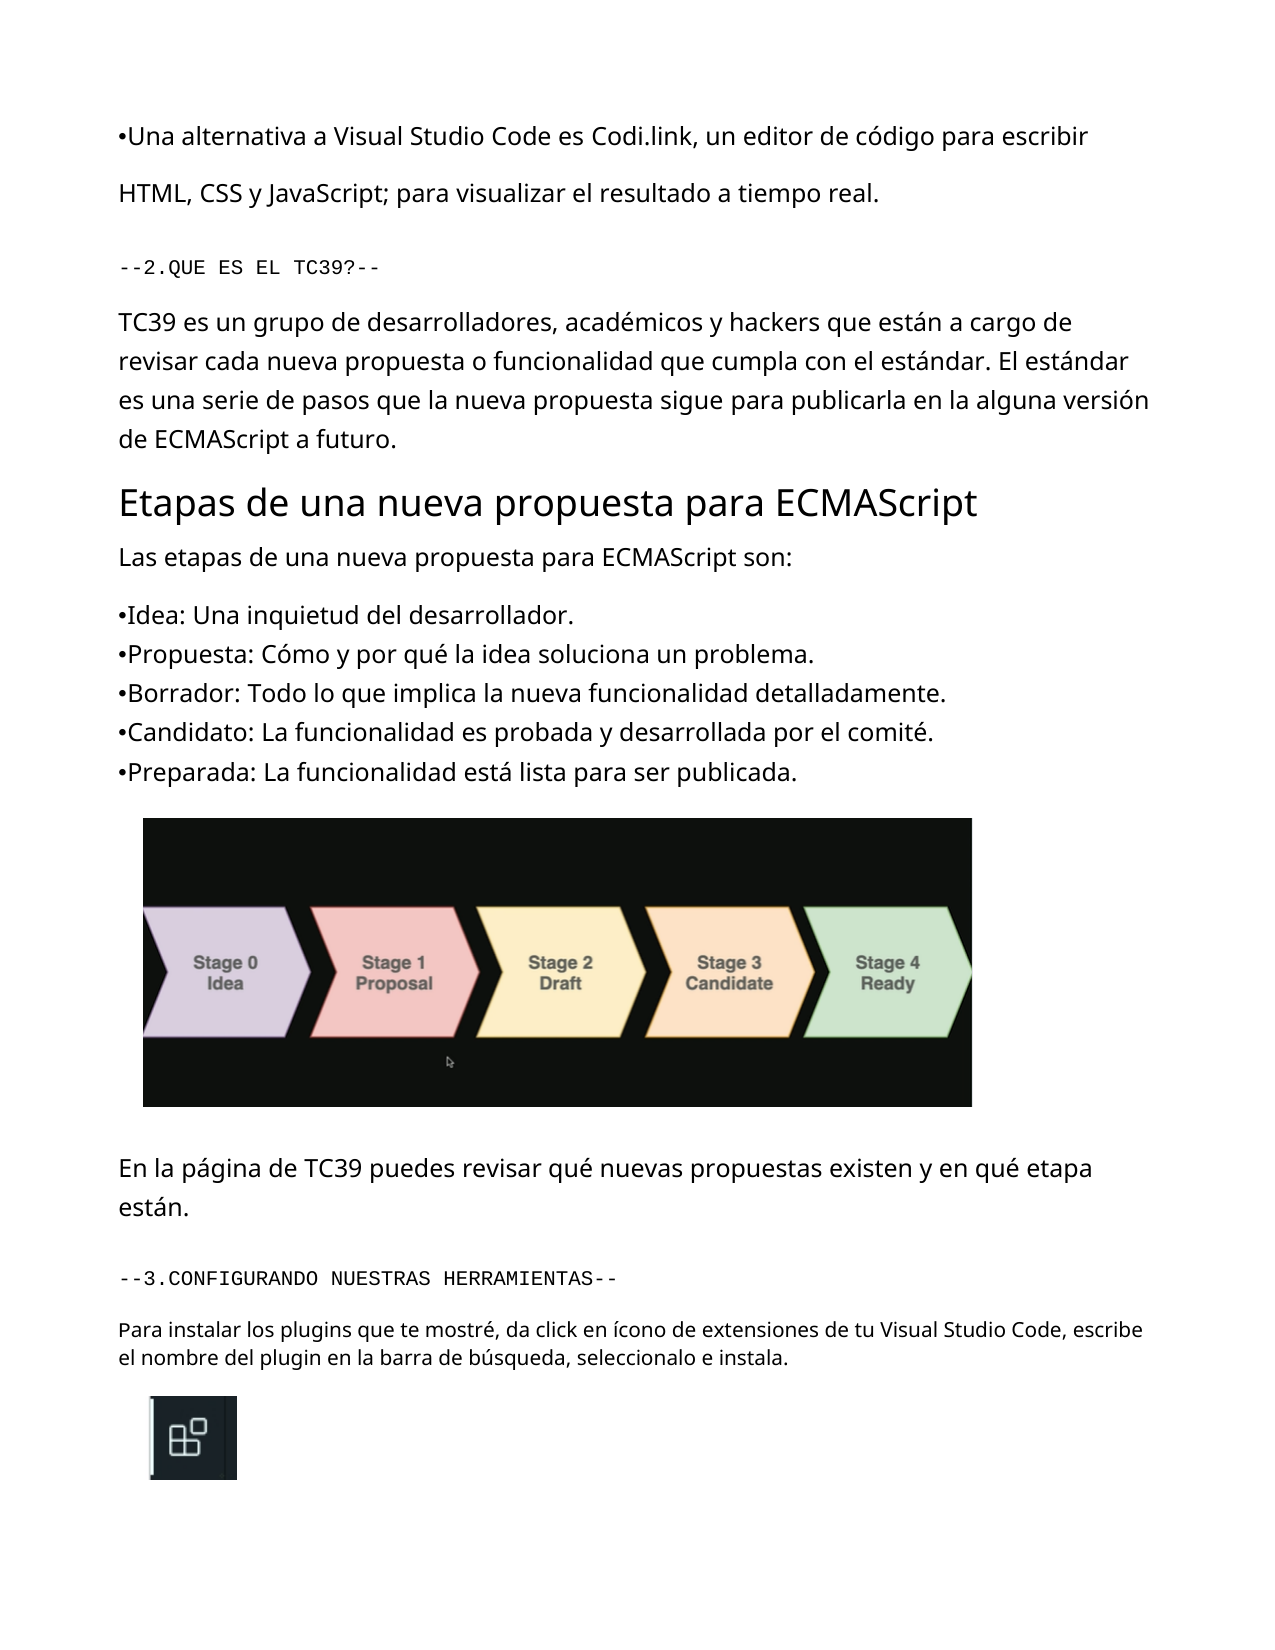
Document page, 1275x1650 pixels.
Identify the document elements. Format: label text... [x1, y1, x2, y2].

text TC39 es un grupo de desarrolladores, académicos y hackers que están a cargo de revisar cada nueva propuesta o funcionalidad que cumpla con el estándar. El estándar es una serie de pasos que la nueva propuesta sigue para publicarla en la alguna versión de ECMAScript a futuro. [118, 305, 1157, 456]
picture [143, 818, 973, 1107]
list Borrador: Todo lo que implica la nueva funcionalidad detalladamente. [118, 676, 1157, 710]
list Preparada: La funcionalidad está lista para ser publicada. [118, 754, 1157, 788]
list Idea: Una inquietud del desarrollador. [118, 597, 1157, 632]
text En la página de TC39 puedes revisar qué nuevas propuestas existen y en qué etapa están. [118, 1151, 1157, 1224]
text --2.QUE ES EL TC39?-- [118, 257, 1157, 281]
text Para instalar los plugins que te mostré, da click en ícono de extensiones de tu Visual Studio Code, escribe el nombre del plugin en la barra de búsqueda, seleccionalo e instala. [118, 1315, 1157, 1504]
subtitle Etapas de una nueva propuesta para ECMAScript [118, 476, 1157, 527]
list Una alternativa a Visual Studio Code es Codi.link, un editor de código para escribir HTML, CSS y JavaScript; para visualizar el resultado a tiempo real. [118, 118, 1157, 210]
text --3.CONFIGURANDO NUESTRAS HERRAMIENTAS-- [118, 1267, 1157, 1291]
list Candidato: La funcionalidad es probada y desarrollada por el comité. [118, 715, 1157, 749]
list Propuesta: Cómo y por qué la idea soluciona un problema. [118, 637, 1157, 671]
picture [143, 1396, 237, 1480]
text Las etapas de una nueva propuesta para ECMAScript son: [118, 540, 1157, 574]
